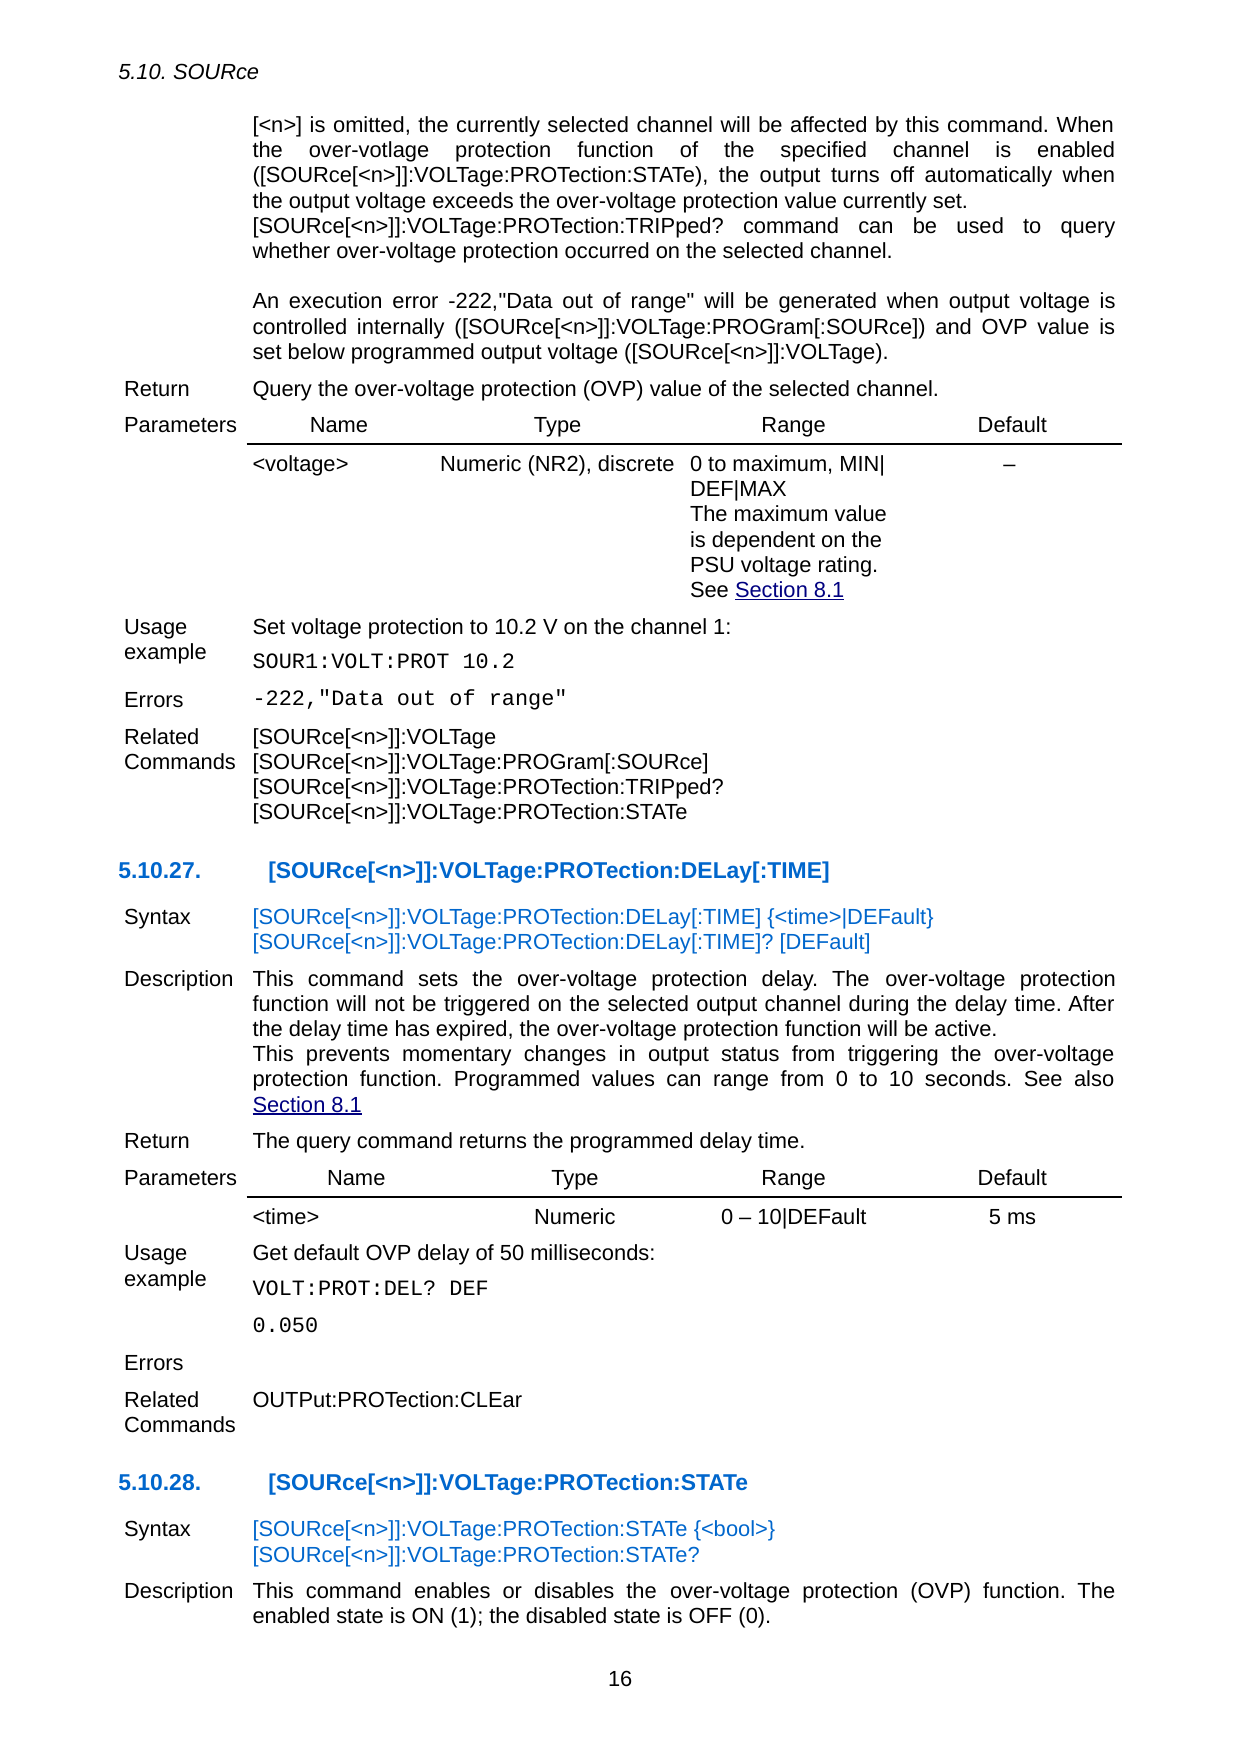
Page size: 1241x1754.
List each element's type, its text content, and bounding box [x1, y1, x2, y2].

table_cell Errors [118, 1344, 247, 1381]
table_cell Type [431, 406, 684, 443]
table_cell Range [684, 406, 903, 443]
table_cell <time> [247, 1198, 465, 1234]
table_cell Name [247, 406, 431, 443]
table_cell 5 ms [903, 1198, 1122, 1234]
table_header Syntax [118, 1511, 247, 1572]
table_cell Errors [118, 681, 247, 718]
table_cell Range [684, 1159, 903, 1196]
table_cell [118, 106, 247, 370]
table_cell Related Commands [118, 718, 247, 830]
subtitle [SOURce[<n>]]:VOLTage:PROTection:DELay[:TIME] [118, 857, 1122, 883]
table_cell [<n>] is omitted, the currently selected channel will be affected by this command. When the over-votlage protection function of the specified channel is enabled ([SOURce[<n>]]:VOLTage:PROTection:STATe), the output turns off automatically when the output voltage exceeds the over-voltage protection value currently set. [SOURce[<n>]]:VOLTage:PROTection:TRIPped? command can be used to query whether over-voltage protection occurred on the selected channel. An execution error -222,"Data out of range" will be generated when output voltage is controlled internally ([SOURce[<n>]]:VOLTage:PROGram[:SOURce]) and OVP value is set below programmed output voltage ([SOURce[<n>]]:VOLTage). [247, 106, 1122, 370]
table_cell Parameters [118, 1159, 247, 1234]
table_cell Return [118, 1123, 247, 1159]
table_cell – [903, 445, 1122, 608]
table_cell Related Commands [118, 1381, 247, 1443]
table_cell 0 to maximum, MIN|DEF|MAX The maximum value is dependent on the PSU voltage rating. See Section 8.1 [684, 445, 903, 608]
table_cell Get default OVP delay of 50 milliseconds: VOLT:PROT:DEL? DEF 0.050 [247, 1235, 1122, 1344]
table_cell Name [247, 1159, 465, 1196]
table_cell Default [903, 406, 1122, 443]
table_cell [247, 1344, 1122, 1381]
table_header [SOURce[<n>]]:VOLTage:PROTection:DELay[:TIME] {<time>|DEFault} [SOURce[<n>]]:VOLTage:PROTection:DELay[:TIME]? [DEFault] [247, 898, 1122, 960]
table_cell -222,"Data out of range" [247, 681, 1122, 718]
table_cell This command enables or disables the over-voltage protection (OVP) function. The enabled state is ON (1); the disabled state is OFF (0). [247, 1573, 1122, 1634]
table_cell Numeric (NR2), discrete [431, 445, 684, 608]
table_cell This command sets the over-voltage protection delay. The over-voltage protection function will not be triggered on the selected output channel during the delay time. After the delay time has expired, the over-voltage protection function will be active. This prevents momentary changes in output status from triggering the over-voltage protection function. Programmed values can range from 0 to 10 seconds. See also Section 8.1 [247, 960, 1122, 1122]
table_cell <voltage> [247, 445, 431, 608]
table_cell Parameters [118, 406, 247, 608]
table_cell Usage example [118, 1235, 247, 1344]
table_cell 0 – 10|DEFault [684, 1198, 903, 1234]
table_cell Usage example [118, 608, 247, 681]
table_cell Return [118, 370, 247, 406]
table_cell Numeric [465, 1198, 684, 1234]
table_header Syntax [118, 898, 247, 960]
table_cell Description [118, 1573, 247, 1634]
table_cell [SOURce[<n>]]:VOLTage [SOURce[<n>]]:VOLTage:PROGram[:SOURce] [SOURce[<n>]]:VOLTage:PROTection:TRIPped? [SOURce[<n>]]:VOLTage:PROTection:STATe [247, 718, 1122, 830]
table_header [SOURce[<n>]]:VOLTage:PROTection:STATe {<bool>} [SOURce[<n>]]:VOLTage:PROTection:STATe? [247, 1511, 1122, 1572]
table_cell Description [118, 960, 247, 1122]
table_cell Default [903, 1159, 1122, 1196]
table_cell OUTPut:PROTection:CLEar [247, 1381, 1122, 1443]
table_cell Query the over-voltage protection (OVP) value of the selected channel. [247, 370, 1122, 406]
table_cell Type [465, 1159, 684, 1196]
subtitle [SOURce[<n>]]:VOLTage:PROTection:STATe [118, 1469, 1122, 1496]
table_cell The query command returns the programmed delay time. [247, 1123, 1122, 1159]
table_cell Set voltage protection to 10.2 V on the channel 1: SOUR1:VOLT:PROT 10.2 [247, 608, 1122, 681]
